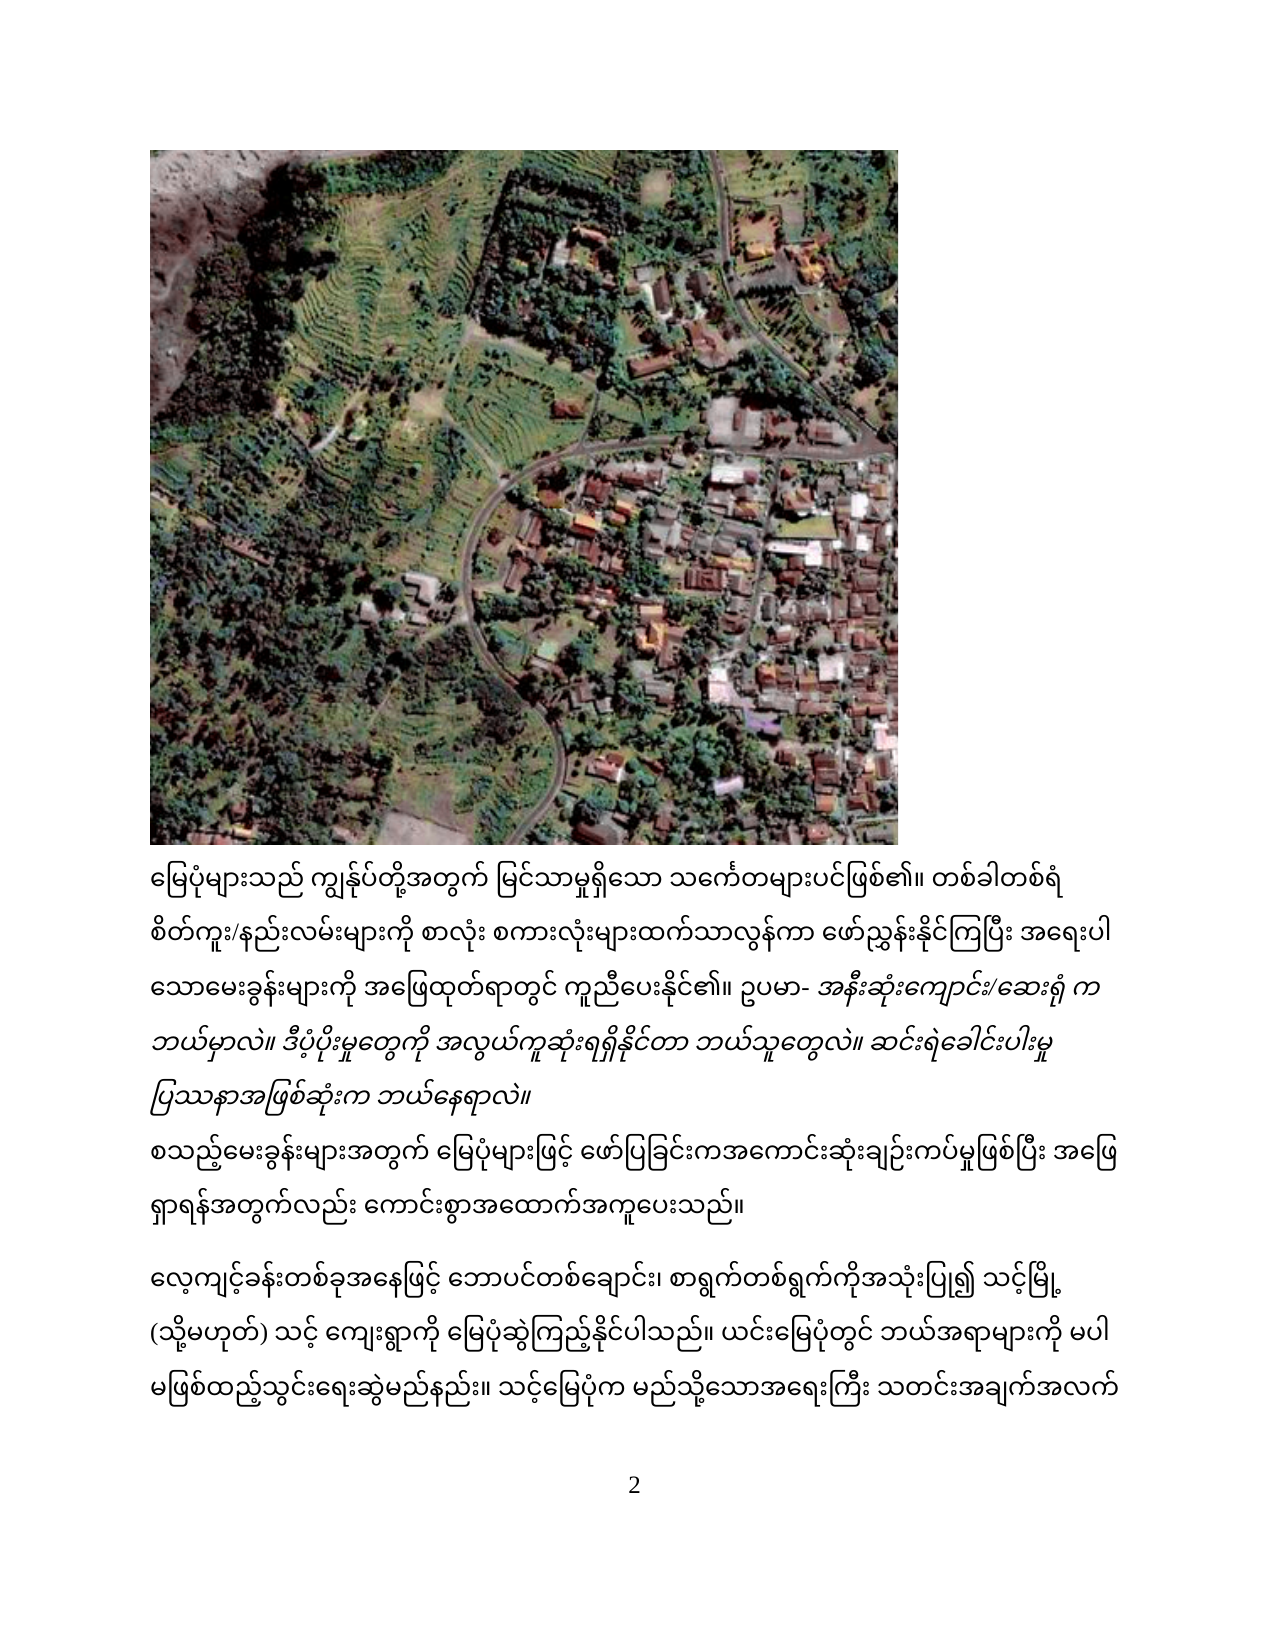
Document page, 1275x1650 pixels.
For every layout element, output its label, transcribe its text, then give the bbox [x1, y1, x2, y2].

text လေ့ကျင့်ခန်းတစ်ခုအနေဖြင့် ဘောပင်တစ်ချောင်း၊ စာရွက်တစ်ရွက်ကိုအသုံးပြု၍ သင့်မြို့ (သို့မဟုတ်) သင့် ကျေးရွာကို မြေပုံဆွဲကြည့်နိုင်ပါသည်။ ယင်းမြေပုံတွင် ဘယ်အရာများကို မပါမဖြစ်ထည့်သွင်းရေးဆွဲမည်နည်း။ သင့်မြေပုံက မည်သို့သောအရေးကြီး သတင်းအချက်အလက် [150, 1253, 1125, 1417]
picture [150, 150, 899, 845]
text မြေပုံများသည် ကျွန်ုပ်တို့အတွက် မြင်သာမှုရှိသော သင်္ကေတများပင်ဖြစ်၏။ တစ်ခါတစ်ရံ စိတ်ကူး/နည်းလမ်းများကို စာလုံး စကားလုံးများထက်သာလွန်ကာ ဖော်ညွှန်းနိုင်ကြပြီး အရေးပါသောမေးခွန်းများကို အဖြေထုတ်ရာတွင် ကူညီပေးနိုင်၏။ ဥပမာ- အနီးဆုံးကျောင်း/ဆေးရုံ ကဘယ်မှာလဲ။ ဒီပံ့ပိုးမှုတွေကို အလွယ်ကူဆုံးရရှိနိုင်တာ ဘယ်သူတွေလဲ။ ဆင်းရဲခေါင်းပါးမှု ပြဿနာအဖြစ်ဆုံးက ဘယ်နေရာလဲ။ စသည့်မေးခွန်းများအတွက် မြေပုံများဖြင့် ဖော်ပြခြင်းကအကောင်းဆုံးချဉ်းကပ်မှုဖြစ်ပြီး အဖြေရှာရန်အတွက်လည်း ကောင်းစွာအထောက်အကူပေးသည်။ [150, 853, 1125, 1235]
